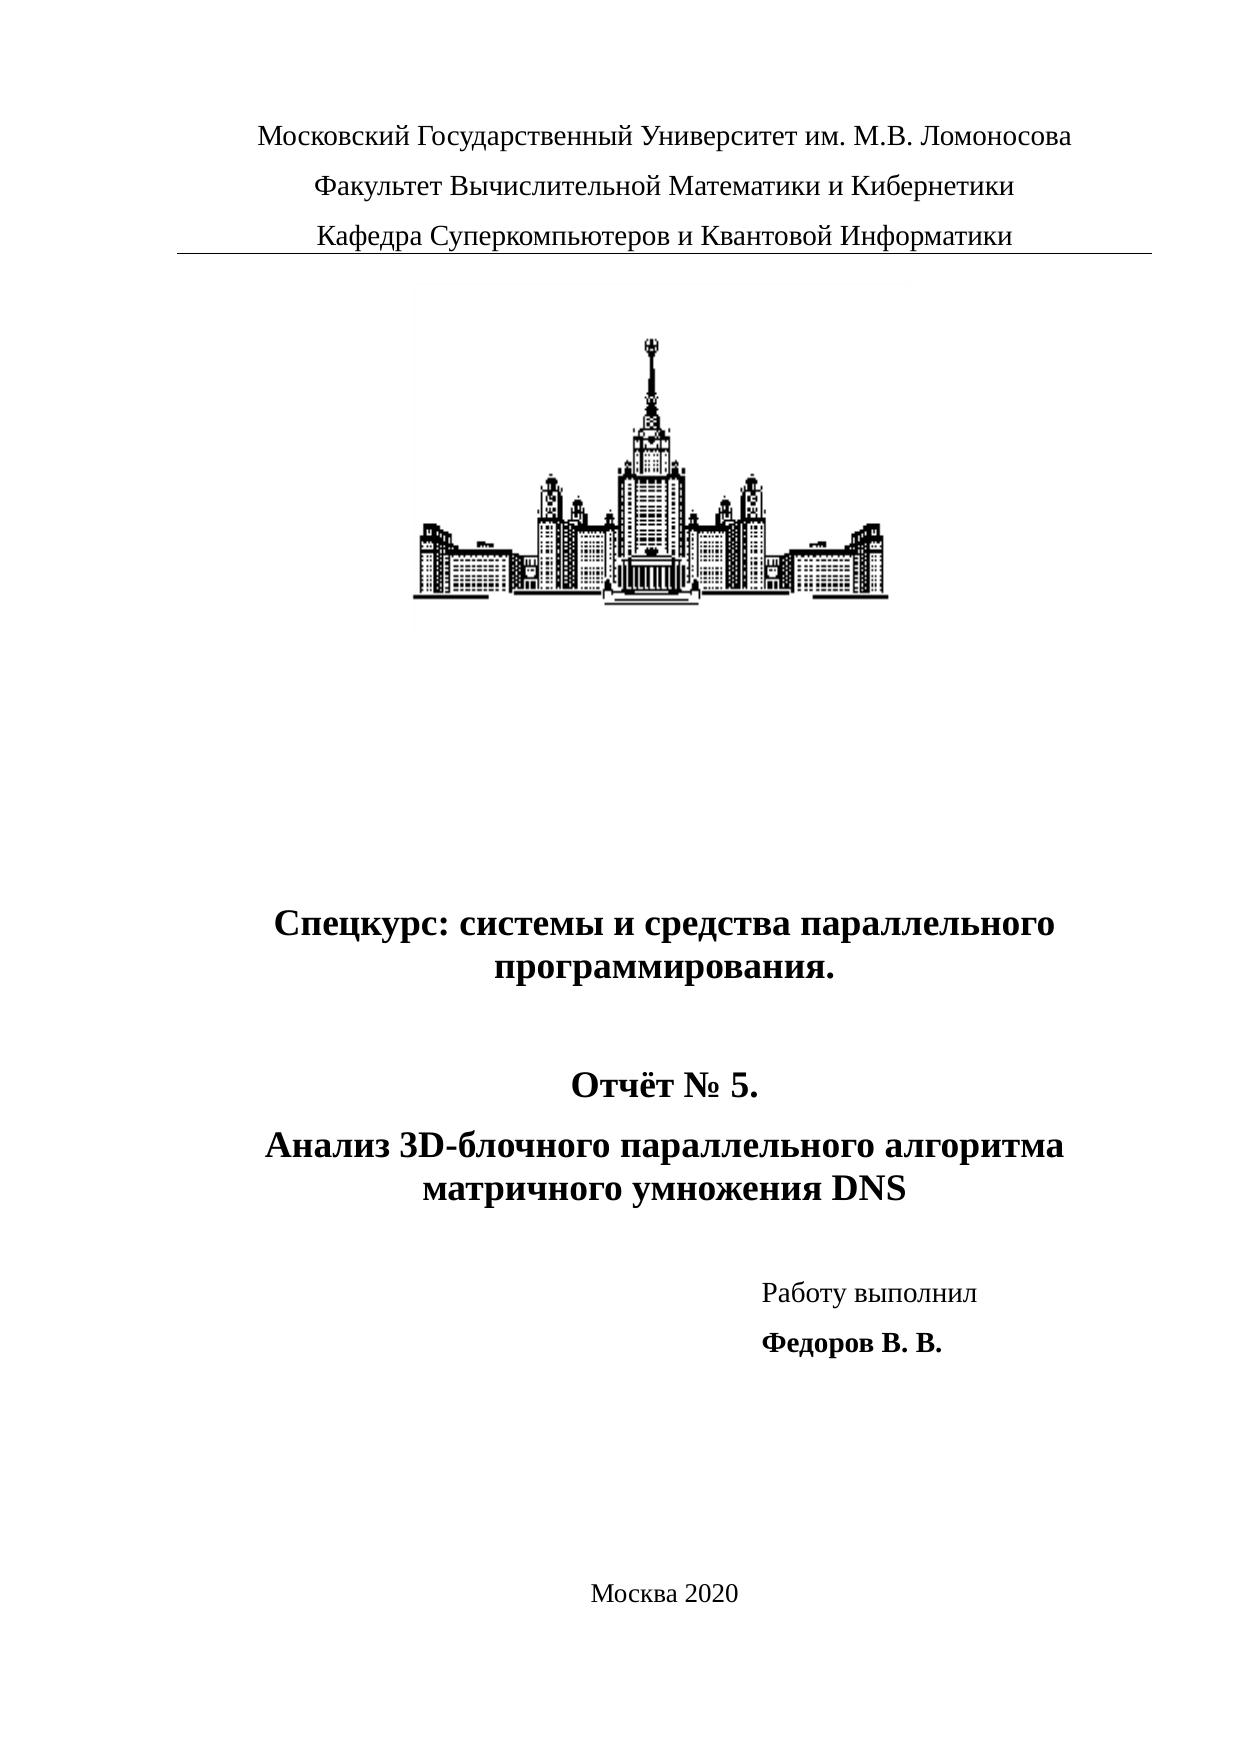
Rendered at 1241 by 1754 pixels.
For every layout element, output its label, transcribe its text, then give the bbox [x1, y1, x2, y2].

text Анализ 3D-блочного параллельного алгоритма матричного умножения DNS [177, 1122, 1152, 1208]
text Кафедра Суперкомпьютеров и Квантовой Информатики [177, 218, 1152, 253]
text Отчёт № 5. [177, 1063, 1152, 1106]
picture [343, 270, 986, 655]
table_header Работу выполнил Федоров В. В. [756, 1270, 1098, 1381]
text Московский Государственный Университет им. М.В. Ломоносова [177, 118, 1152, 152]
text Спецкурс: системы и средства параллельного программирования. [177, 901, 1152, 987]
table_cell [756, 1381, 1098, 1442]
text Москва 2020 [177, 1577, 1152, 1608]
table_header [183, 1270, 756, 1381]
table_cell [183, 1381, 756, 1442]
text Факультет Вычислительной Математики и Кибернетики [177, 168, 1152, 201]
